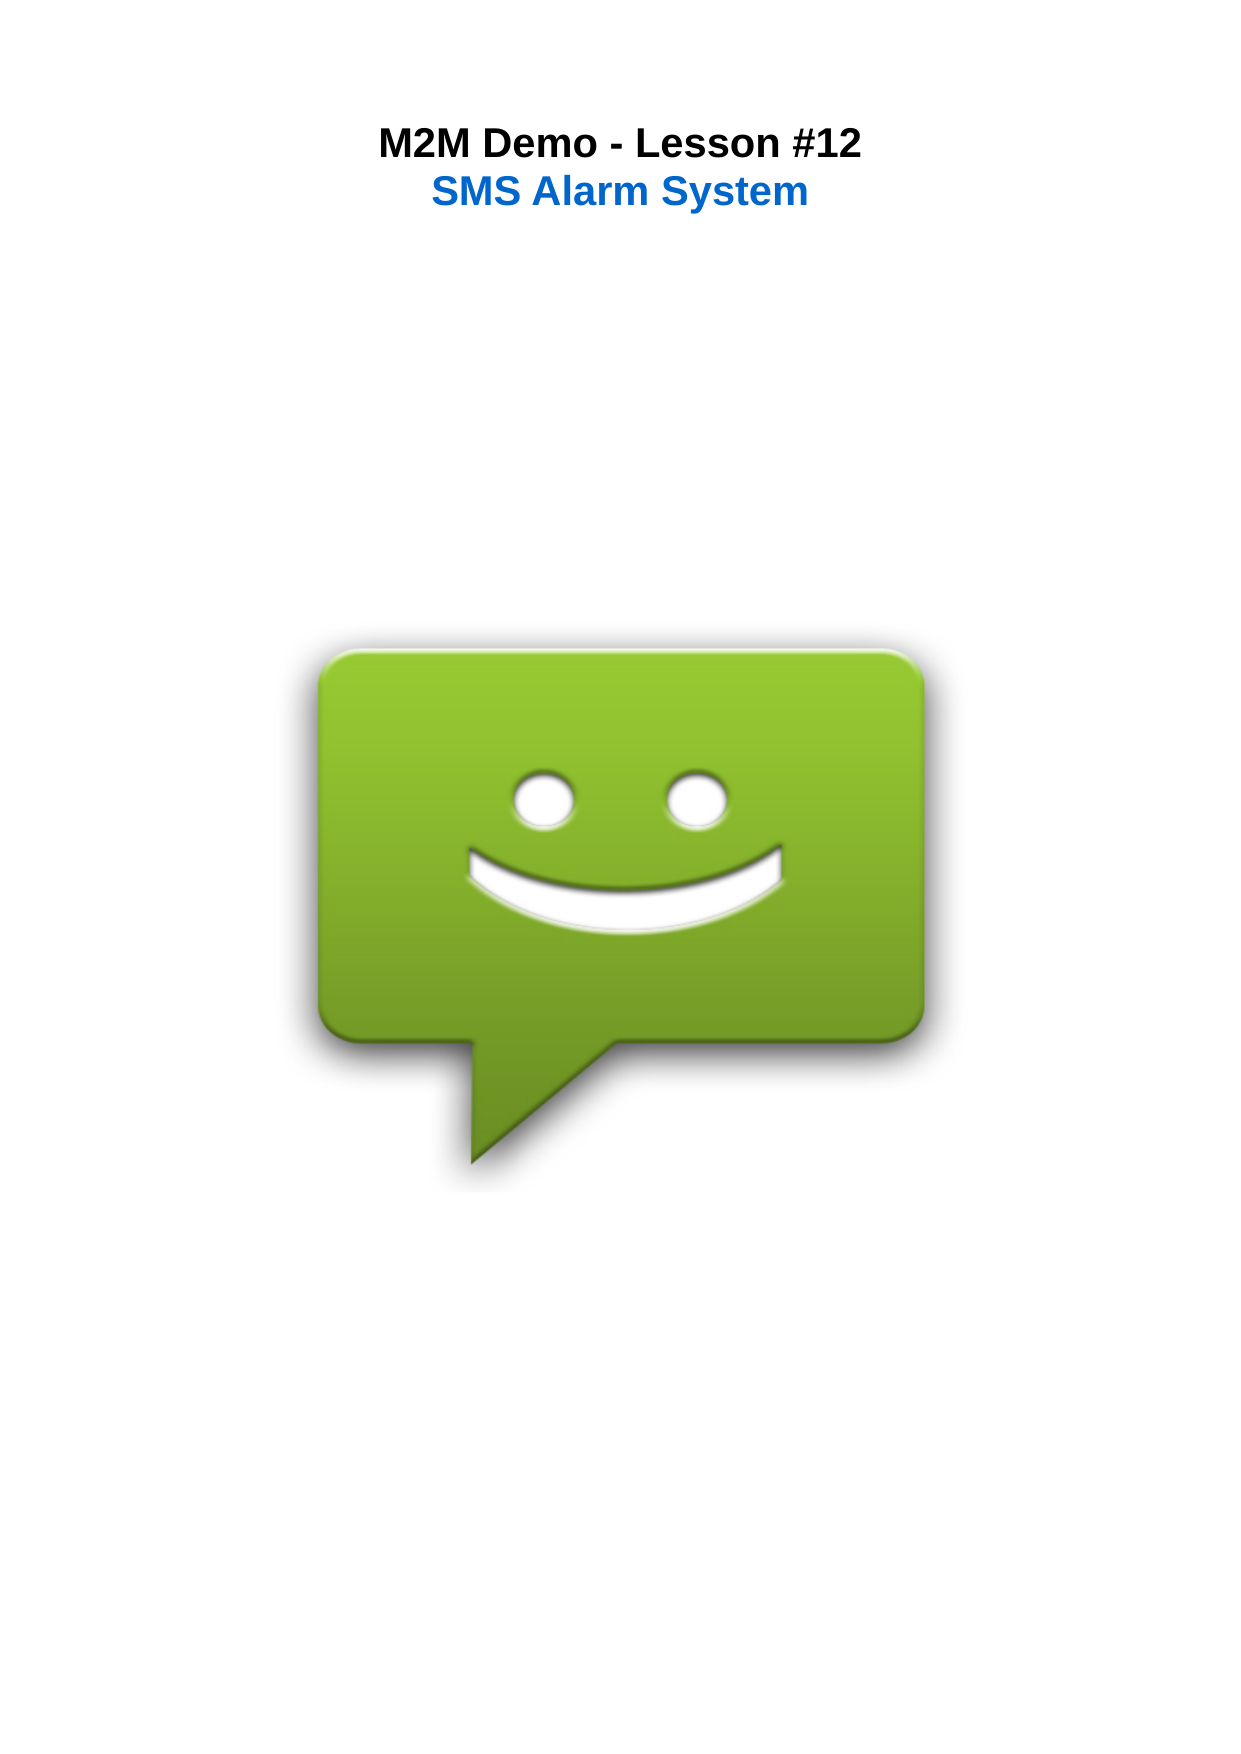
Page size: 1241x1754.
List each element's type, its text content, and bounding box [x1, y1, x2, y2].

text M2M Demo - Lesson #12 [118, 118, 1122, 166]
text SMS Alarm System [118, 166, 1122, 214]
